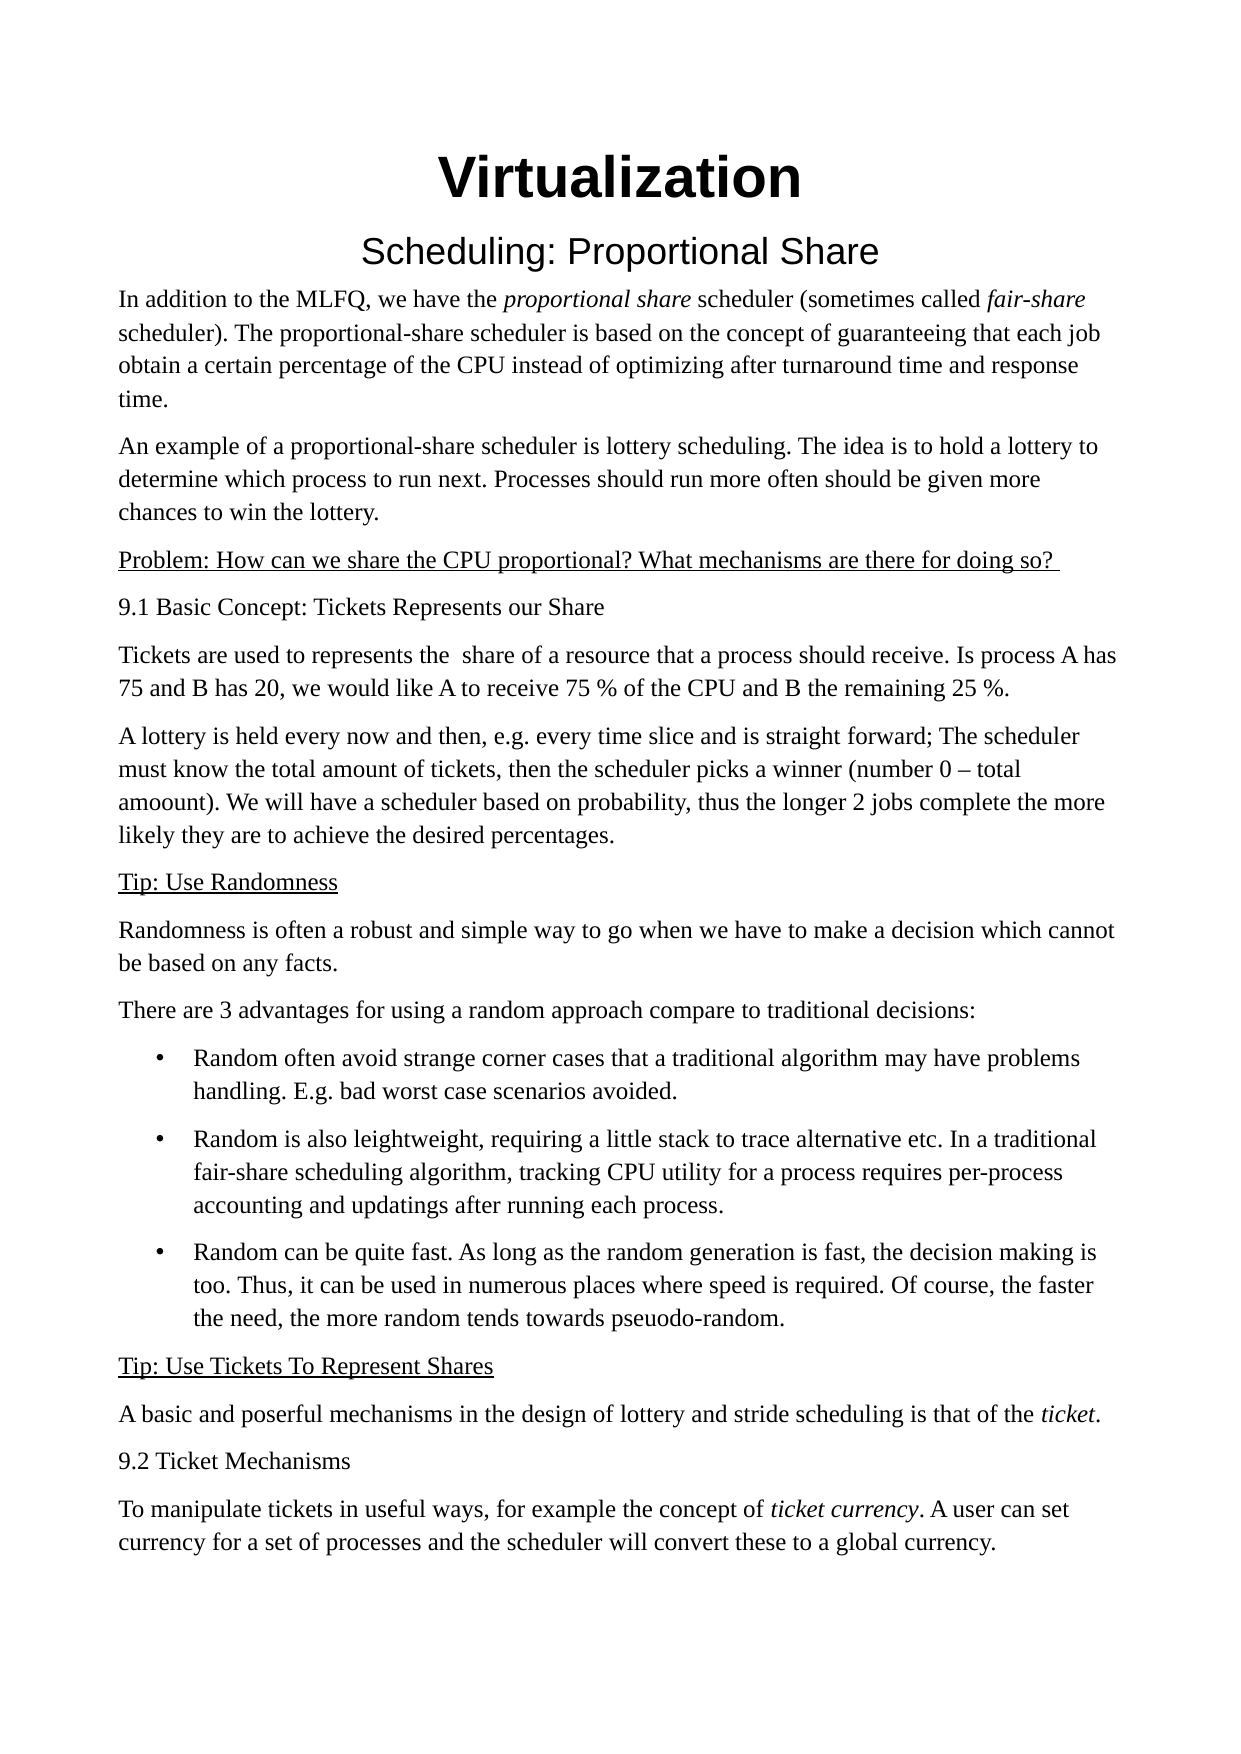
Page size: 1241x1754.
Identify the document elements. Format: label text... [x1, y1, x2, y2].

list Random is also leightweight, requiring a little stack to trace alternative etc. In a traditional fair-share scheduling algorithm, tracking CPU utility for a process requires per-process accounting and updatings after running each process. [156, 1124, 1122, 1219]
text 9.1 Basic Concept: Tickets Represents our Share [118, 592, 1122, 621]
list Random can be quite fast. As long as the random generation is fast, the decision making is too. Thus, it can be used in numerous places where speed is required. Of course, the faster the need, the more random tends towards pseuodo-random. [156, 1237, 1122, 1332]
text A lottery is held every now and then, e.g. every time slice and is straight forward; The scheduler must know the total amount of tickets, then the scheduler picks a winner (number 0 – total amoount). We will have a scheduler based on probability, thus the longer 2 jobs complete the more likely they are to achieve the desired percentages. [118, 721, 1122, 848]
text To manipulate tickets in useful ways, for example the concept of ticket currency. A user can set currency for a set of processes and the scheduler will convert these to a global currency. [118, 1494, 1122, 1556]
text Problem: How can we share the CPU proportional? What mechanisms are there for doing so? [118, 545, 1122, 574]
title Virtualization [118, 143, 1122, 210]
text A basic and poserful mechanisms in the design of lottery and stride scheduling is that of the ticket. [118, 1399, 1122, 1427]
text Tip: Use Randomness [118, 867, 1122, 896]
text Randomness is often a robust and simple way to go when we have to make a decision which cannot be based on any facts. [118, 915, 1122, 977]
text Tip: Use Tickets To Represent Shares [118, 1351, 1122, 1380]
subtitle Scheduling: Proportional Share [118, 229, 1122, 272]
text In addition to the MLFQ, we have the proportional share scheduler (sometimes called fair-share scheduler). The proportional-share scheduler is based on the concept of guaranteeing that each job obtain a certain percentage of the CPU instead of optimizing after turnaround time and response time. [118, 284, 1122, 412]
text 9.2 Ticket Mechanisms [118, 1446, 1122, 1475]
text Tickets are used to represents the share of a resource that a process should receive. Is process A has 75 and B has 20, we would like A to receive 75 % of the CPU and B the remaining 25 %. [118, 640, 1122, 702]
list Random often avoid strange corner cases that a traditional algorithm may have problems handling. E.g. bad worst case scenarios avoided. [156, 1043, 1122, 1105]
text An example of a proportional-share scheduler is lottery scheduling. The idea is to hold a lottery to determine which process to run next. Processes should run more often should be given more chances to win the lottery. [118, 431, 1122, 526]
text There are 3 advantages for using a random approach compare to traditional decisions: [118, 996, 1122, 1024]
